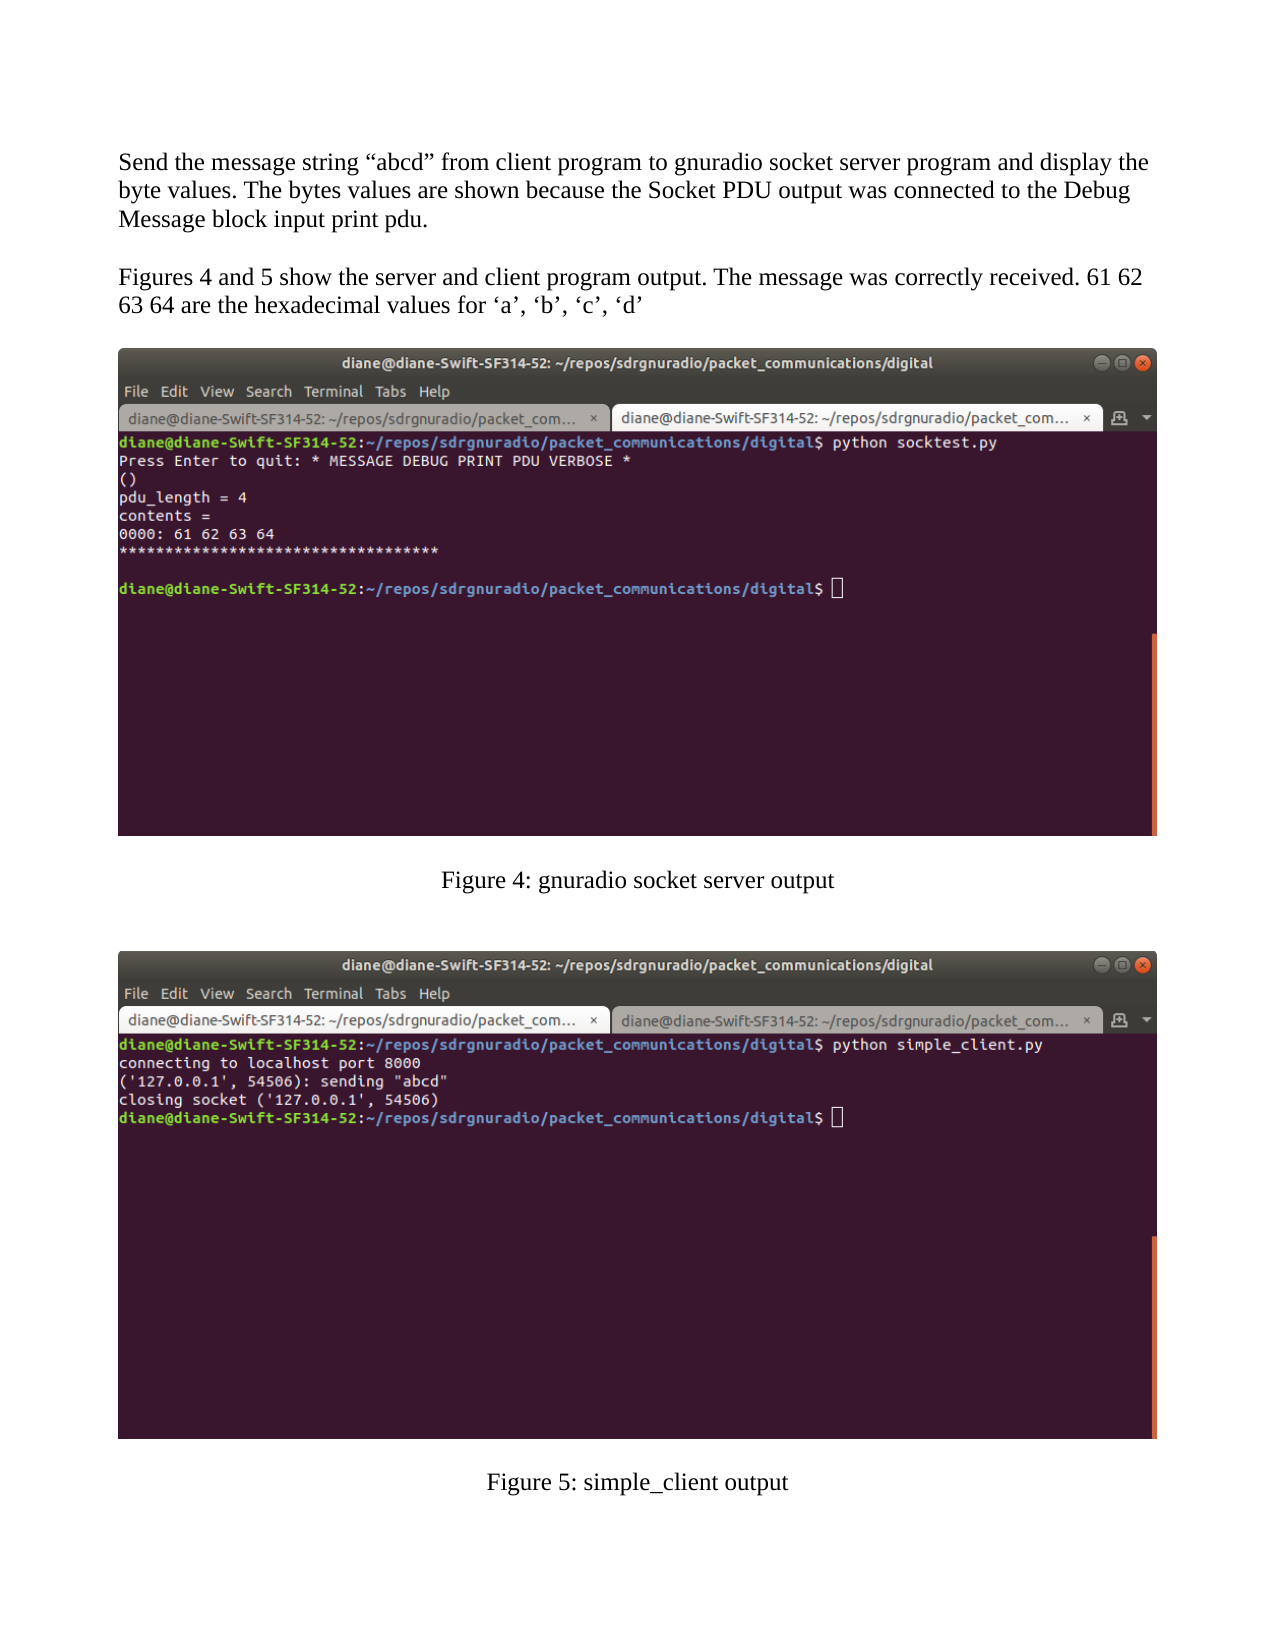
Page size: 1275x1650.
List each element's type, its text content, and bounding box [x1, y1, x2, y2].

text Figures 4 and 5 show the server and client program output. The message was correctly received. 61 62 63 64 are the hexadecimal values for ‘a’, ‘b’, ‘c’, ‘d’ [118, 262, 1157, 319]
text Figure 4: gnuradio socket server output [118, 865, 1157, 893]
picture [118, 348, 1157, 836]
picture [118, 951, 1157, 1439]
text Send the message string “abcd” from client program to gnuradio socket server program and display the byte values. The bytes values are shown because the Socket PDU output was connected to the Debug Message block input print pdu. [118, 147, 1157, 233]
text Figure 5: simple_client output [118, 1467, 1157, 1496]
